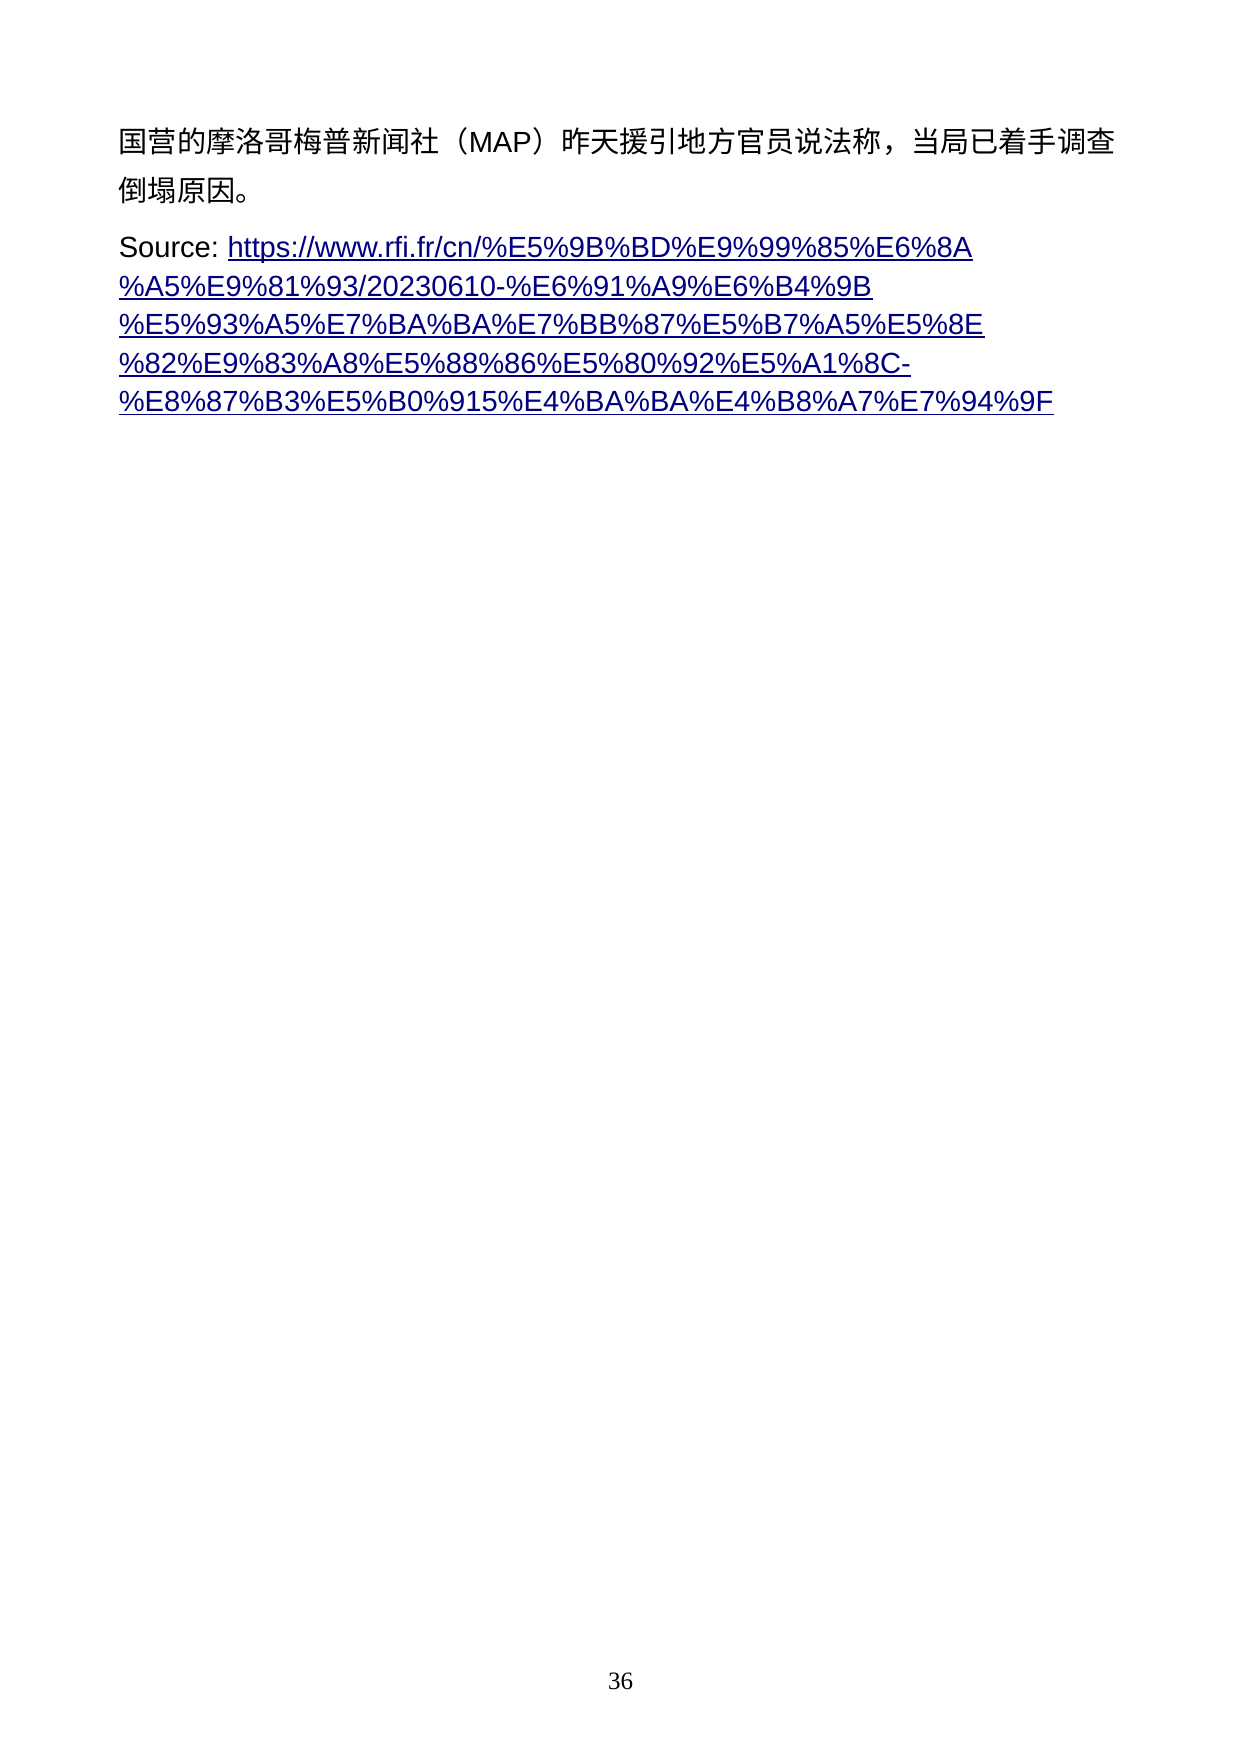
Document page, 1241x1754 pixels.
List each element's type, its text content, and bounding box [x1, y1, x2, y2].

text Source: https://www.rfi.fr/cn/%E5%9B%BD%E9%99%85%E6%8A%A5%E9%81%93/20230610-%E6%91%A9%E6%B4%9B%E5%93%A5%E7%BA%BA%E7%BB%87%E5%B7%A5%E5%8E%82%E9%83%A8%E5%88%86%E5%80%92%E5%A1%8C-%E8%87%B3%E5%B0%915%E4%BA%BA%E4%B8%A7%E7%94%9F [118, 230, 1122, 418]
text 国营的摩洛哥梅普新闻社（MAP）昨天援引地方官员说法称，当局已着手调查倒塌原因。 [118, 118, 1122, 209]
